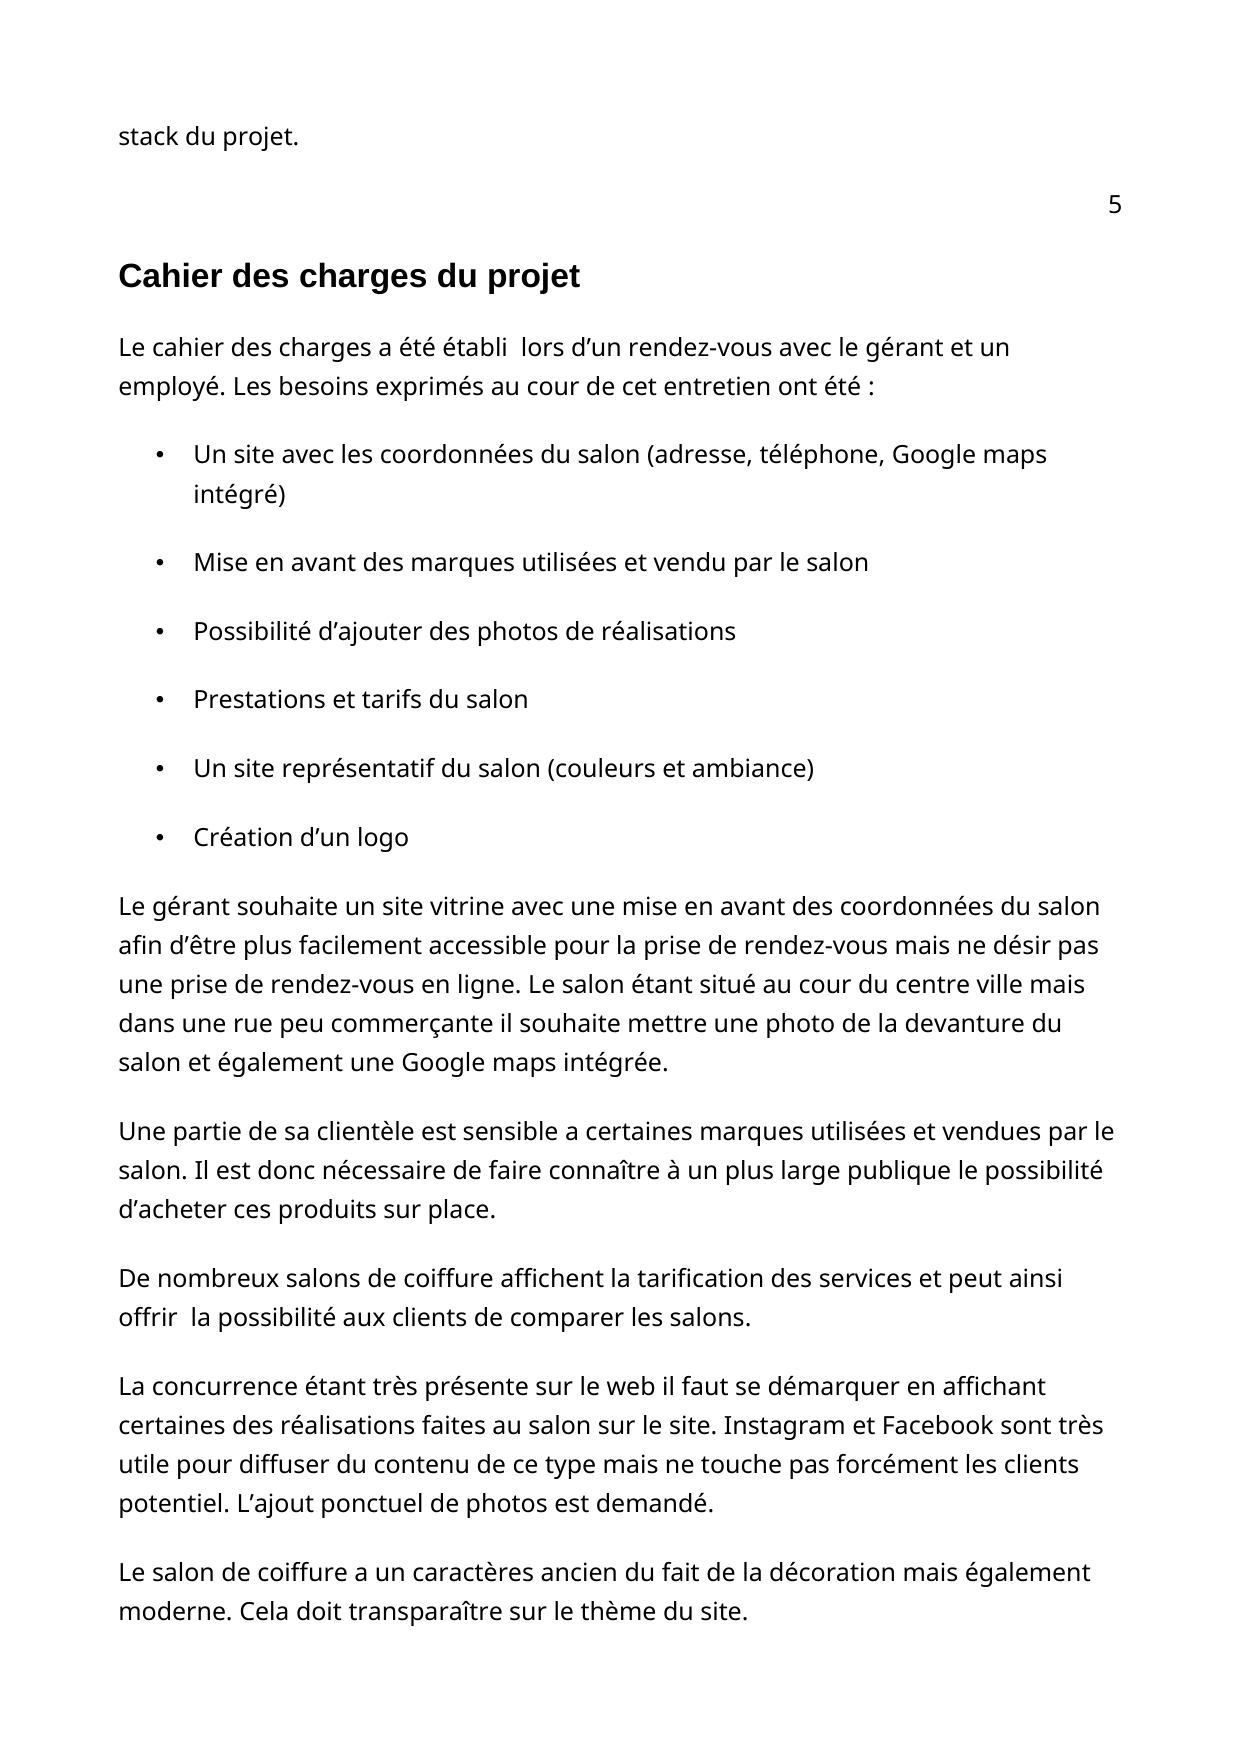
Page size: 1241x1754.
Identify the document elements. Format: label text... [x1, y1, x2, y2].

list Un site représentatif du salon (couleurs et ambiance) [156, 751, 1122, 785]
list Un site avec les coordonnées du salon (adresse, téléphone, Google maps intégré) [156, 437, 1122, 510]
text Cahier des charges du projet [118, 255, 1122, 294]
text La concurrence étant très présente sur le web il faut se démarquer en affichant certaines des réalisations faites au salon sur le site. Instagram et Facebook sont très utile pour diffuser du contenu de ce type mais ne touche pas forcément les clients potentiel. L’ajout ponctuel de photos est demandé. [118, 1368, 1122, 1520]
list Création d’un logo [156, 819, 1122, 853]
text Une partie de sa clientèle est sensible a certaines marques utilisées et vendues par le salon. Il est donc nécessaire de faire connaître à un plus large publique le possibilité d’acheter ces produits sur place. [118, 1113, 1122, 1226]
list Prestations et tarifs du salon [156, 682, 1122, 716]
text Le cahier des charges a été établi lors d’un rendez-vous avec le gérant et un employé. Les besoins exprimés au cour de cet entretien ont été : [118, 329, 1122, 402]
text Le gérant souhaite un site vitrine avec une mise en avant des coordonnées du salon afin d’être plus facilement accessible pour la prise de rendez-vous mais ne désir pas une prise de rendez-vous en ligne. Le salon étant situé au cour du centre ville mais dans une rue peu commerçante il souhaite mettre une photo de la devanture du salon et également une Google maps intégrée. [118, 888, 1122, 1079]
text De nombreux salons de coiffure affichent la tarification des services et peut ainsi offrir la possibilité aux clients de comparer les salons. [118, 1260, 1122, 1334]
text Le salon de coiffure a un caractères ancien du fait de la décoration mais également moderne. Cela doit transparaître sur le thème du site. [118, 1554, 1122, 1628]
list Mise en avant des marques utilisées et vendu par le salon [156, 545, 1122, 579]
list Possibilité d’ajouter des photos de réalisations [156, 613, 1122, 648]
list 4 [156, 187, 1122, 221]
text stack du projet. [118, 118, 1122, 152]
